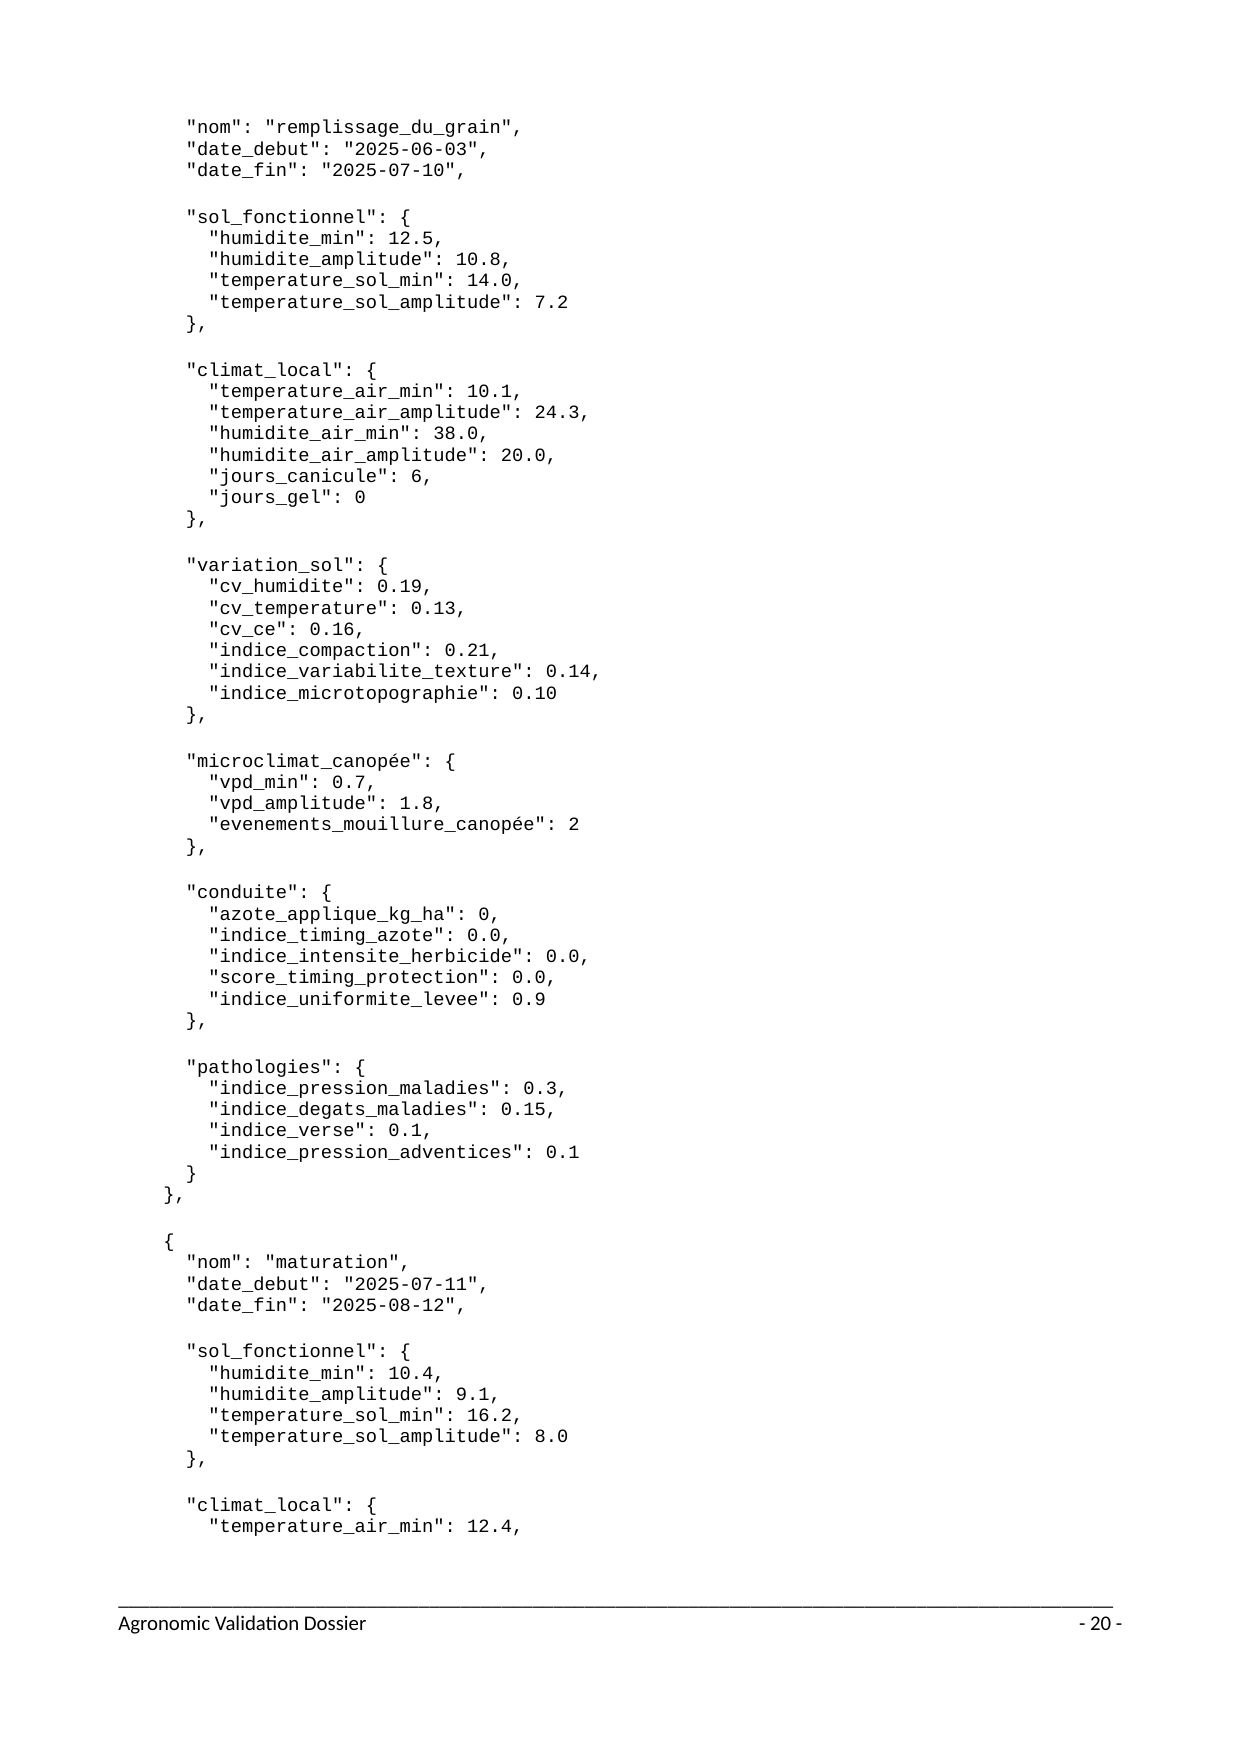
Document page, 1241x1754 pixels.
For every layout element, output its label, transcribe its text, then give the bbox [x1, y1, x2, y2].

text { [118, 1232, 1122, 1253]
text } [118, 1164, 1122, 1185]
text "score_timing_protection": 0.0, [118, 968, 1122, 989]
text "cv_ce": 0.16, [118, 620, 1122, 641]
text "indice_timing_azote": 0.0, [118, 926, 1122, 947]
text "date_fin": "2025-07-10", [118, 161, 1122, 182]
text }, [118, 509, 1122, 530]
text "date_debut": "2025-06-03", [118, 139, 1122, 161]
text }, [118, 836, 1122, 858]
text "azote_applique_kg_ha": 0, [118, 904, 1122, 926]
text "evenements_mouillure_canopée": 2 [118, 815, 1122, 836]
text "jours_gel": 0 [118, 488, 1122, 509]
text "indice_pression_adventices": 0.1 [118, 1142, 1122, 1164]
text }, [118, 314, 1122, 335]
text "climat_local": { [118, 360, 1122, 382]
text "humidite_air_amplitude": 20.0, [118, 445, 1122, 467]
text }, [118, 1185, 1122, 1206]
text }, [118, 1448, 1122, 1470]
text "indice_intensite_herbicide": 0.0, [118, 947, 1122, 968]
text "humidite_amplitude": 9.1, [118, 1385, 1122, 1406]
text "conduite": { [118, 883, 1122, 904]
text "date_fin": "2025-08-12", [118, 1296, 1122, 1317]
text "indice_uniformite_levee": 0.9 [118, 989, 1122, 1011]
text "microclimat_canopée": { [118, 751, 1122, 773]
text "nom": "remplissage_du_grain", [118, 118, 1122, 139]
text "variation_sol": { [118, 556, 1122, 577]
text "temperature_sol_min": 16.2, [118, 1406, 1122, 1427]
text "jours_canicule": 6, [118, 467, 1122, 488]
text "indice_pression_maladies": 0.3, [118, 1079, 1122, 1100]
text "temperature_sol_amplitude": 7.2 [118, 292, 1122, 314]
text "indice_variabilite_texture": 0.14, [118, 662, 1122, 683]
text "sol_fonctionnel": { [118, 1342, 1122, 1363]
text "pathologies": { [118, 1057, 1122, 1079]
text "cv_humidite": 0.19, [118, 577, 1122, 598]
text "climat_local": { [118, 1495, 1122, 1517]
text "temperature_sol_amplitude": 8.0 [118, 1427, 1122, 1448]
text }, [118, 705, 1122, 726]
text "date_debut": "2025-07-11", [118, 1274, 1122, 1296]
text "temperature_air_min": 12.4, [118, 1517, 1122, 1538]
text "vpd_amplitude": 1.8, [118, 794, 1122, 815]
text "humidite_air_min": 38.0, [118, 424, 1122, 445]
text "sol_fonctionnel": { [118, 207, 1122, 229]
text "cv_temperature": 0.13, [118, 598, 1122, 620]
text "humidite_min": 10.4, [118, 1363, 1122, 1385]
text "indice_microtopographie": 0.10 [118, 683, 1122, 705]
text "indice_compaction": 0.21, [118, 641, 1122, 662]
text "nom": "maturation", [118, 1253, 1122, 1274]
text "temperature_sol_min": 14.0, [118, 271, 1122, 292]
text "humidite_amplitude": 10.8, [118, 250, 1122, 271]
text "indice_degats_maladies": 0.15, [118, 1100, 1122, 1121]
text "temperature_air_min": 10.1, [118, 382, 1122, 403]
text "vpd_min": 0.7, [118, 773, 1122, 794]
text "indice_verse": 0.1, [118, 1121, 1122, 1142]
text }, [118, 1011, 1122, 1032]
text "temperature_air_amplitude": 24.3, [118, 403, 1122, 424]
text "humidite_min": 12.5, [118, 229, 1122, 250]
